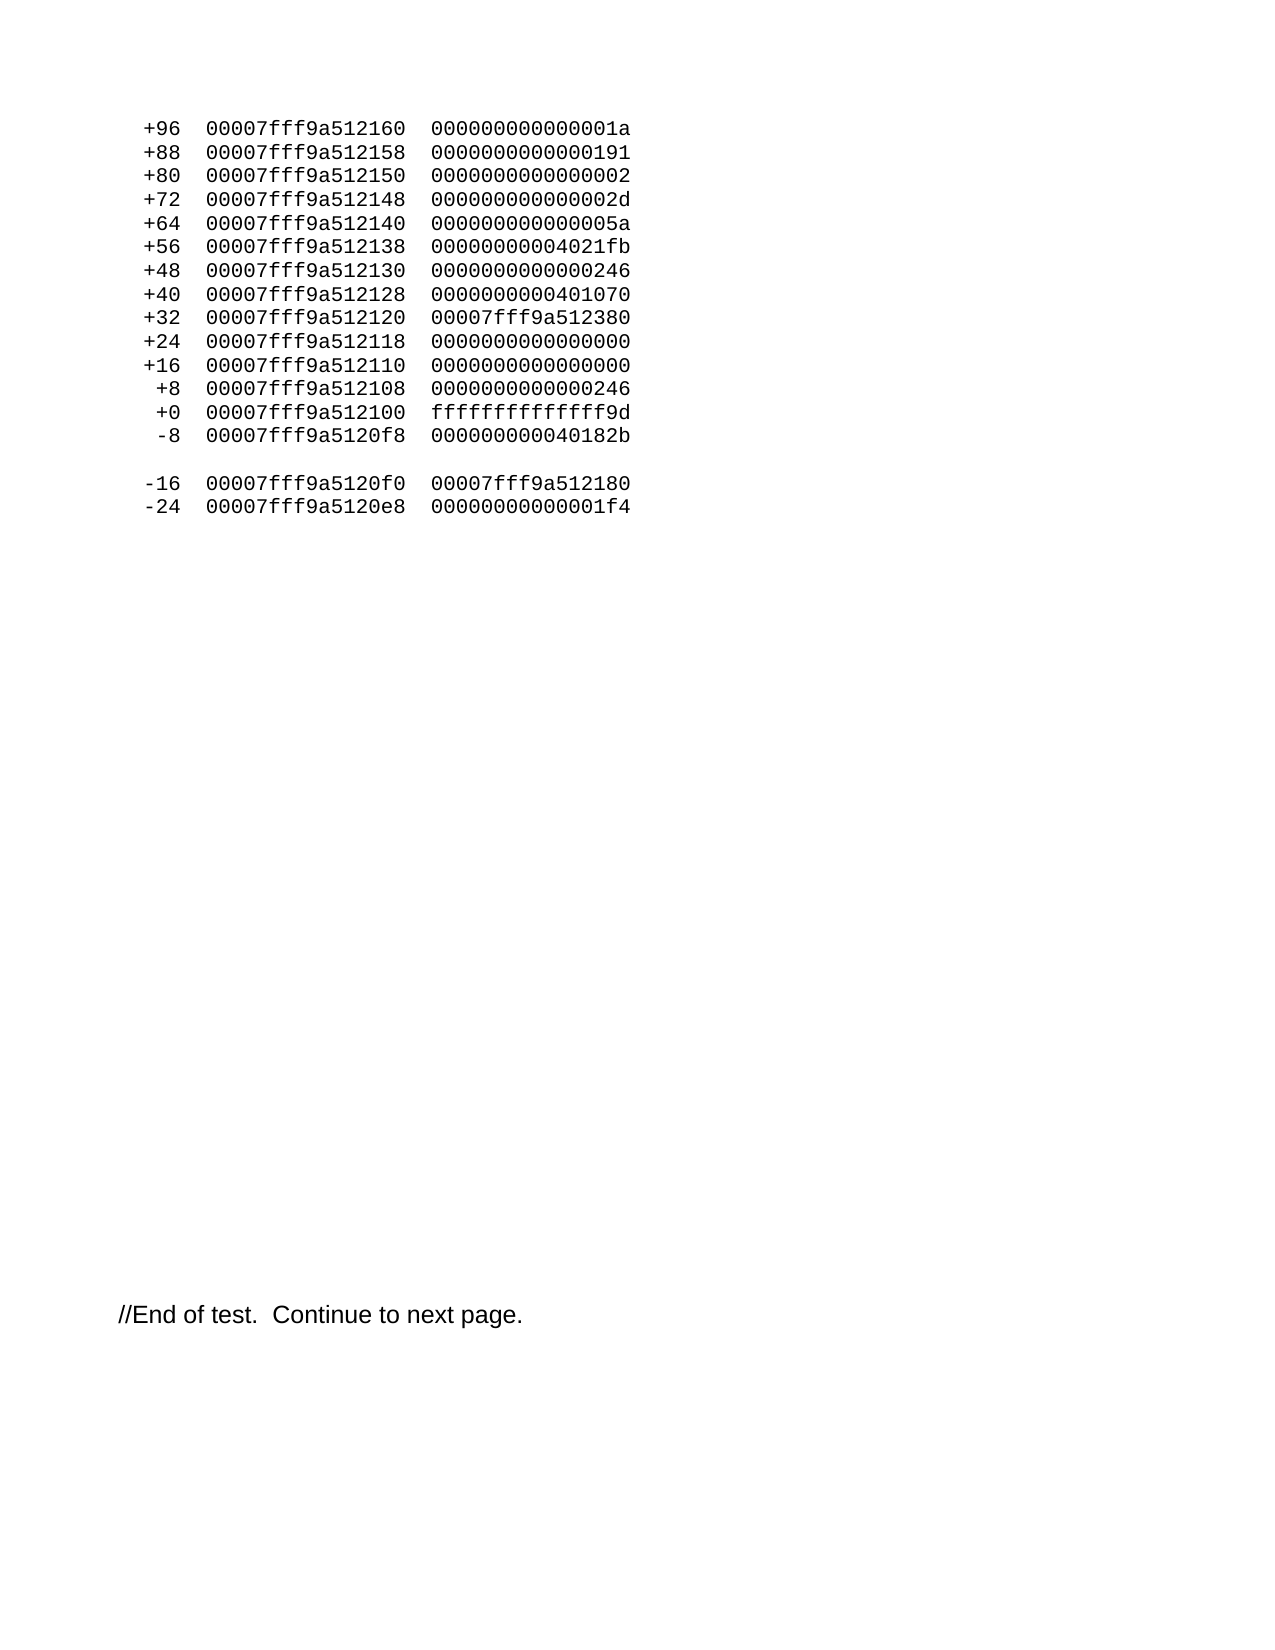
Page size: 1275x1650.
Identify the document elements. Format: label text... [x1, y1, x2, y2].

text -8 00007fff9a5120f8 000000000040182b [118, 426, 1157, 449]
text //End of test. Continue to next page. [118, 1300, 1157, 1329]
text -24 00007fff9a5120e8 00000000000001f4 [118, 496, 1157, 520]
text +56 00007fff9a512138 00000000004021fb [118, 236, 1157, 260]
text +0 00007fff9a512100 ffffffffffffff9d [118, 402, 1157, 426]
text +8 00007fff9a512108 0000000000000246 [118, 378, 1157, 402]
text +80 00007fff9a512150 0000000000000002 [118, 165, 1157, 189]
text +96 00007fff9a512160 000000000000001a [118, 118, 1157, 142]
text +32 00007fff9a512120 00007fff9a512380 [118, 307, 1157, 331]
text +40 00007fff9a512128 0000000000401070 [118, 284, 1157, 307]
text +24 00007fff9a512118 0000000000000000 [118, 331, 1157, 354]
text +88 00007fff9a512158 0000000000000191 [118, 142, 1157, 165]
text -16 00007fff9a5120f0 00007fff9a512180 [118, 473, 1157, 496]
text +48 00007fff9a512130 0000000000000246 [118, 260, 1157, 284]
text +64 00007fff9a512140 000000000000005a [118, 213, 1157, 236]
text +16 00007fff9a512110 0000000000000000 [118, 354, 1157, 378]
text +72 00007fff9a512148 000000000000002d [118, 189, 1157, 213]
